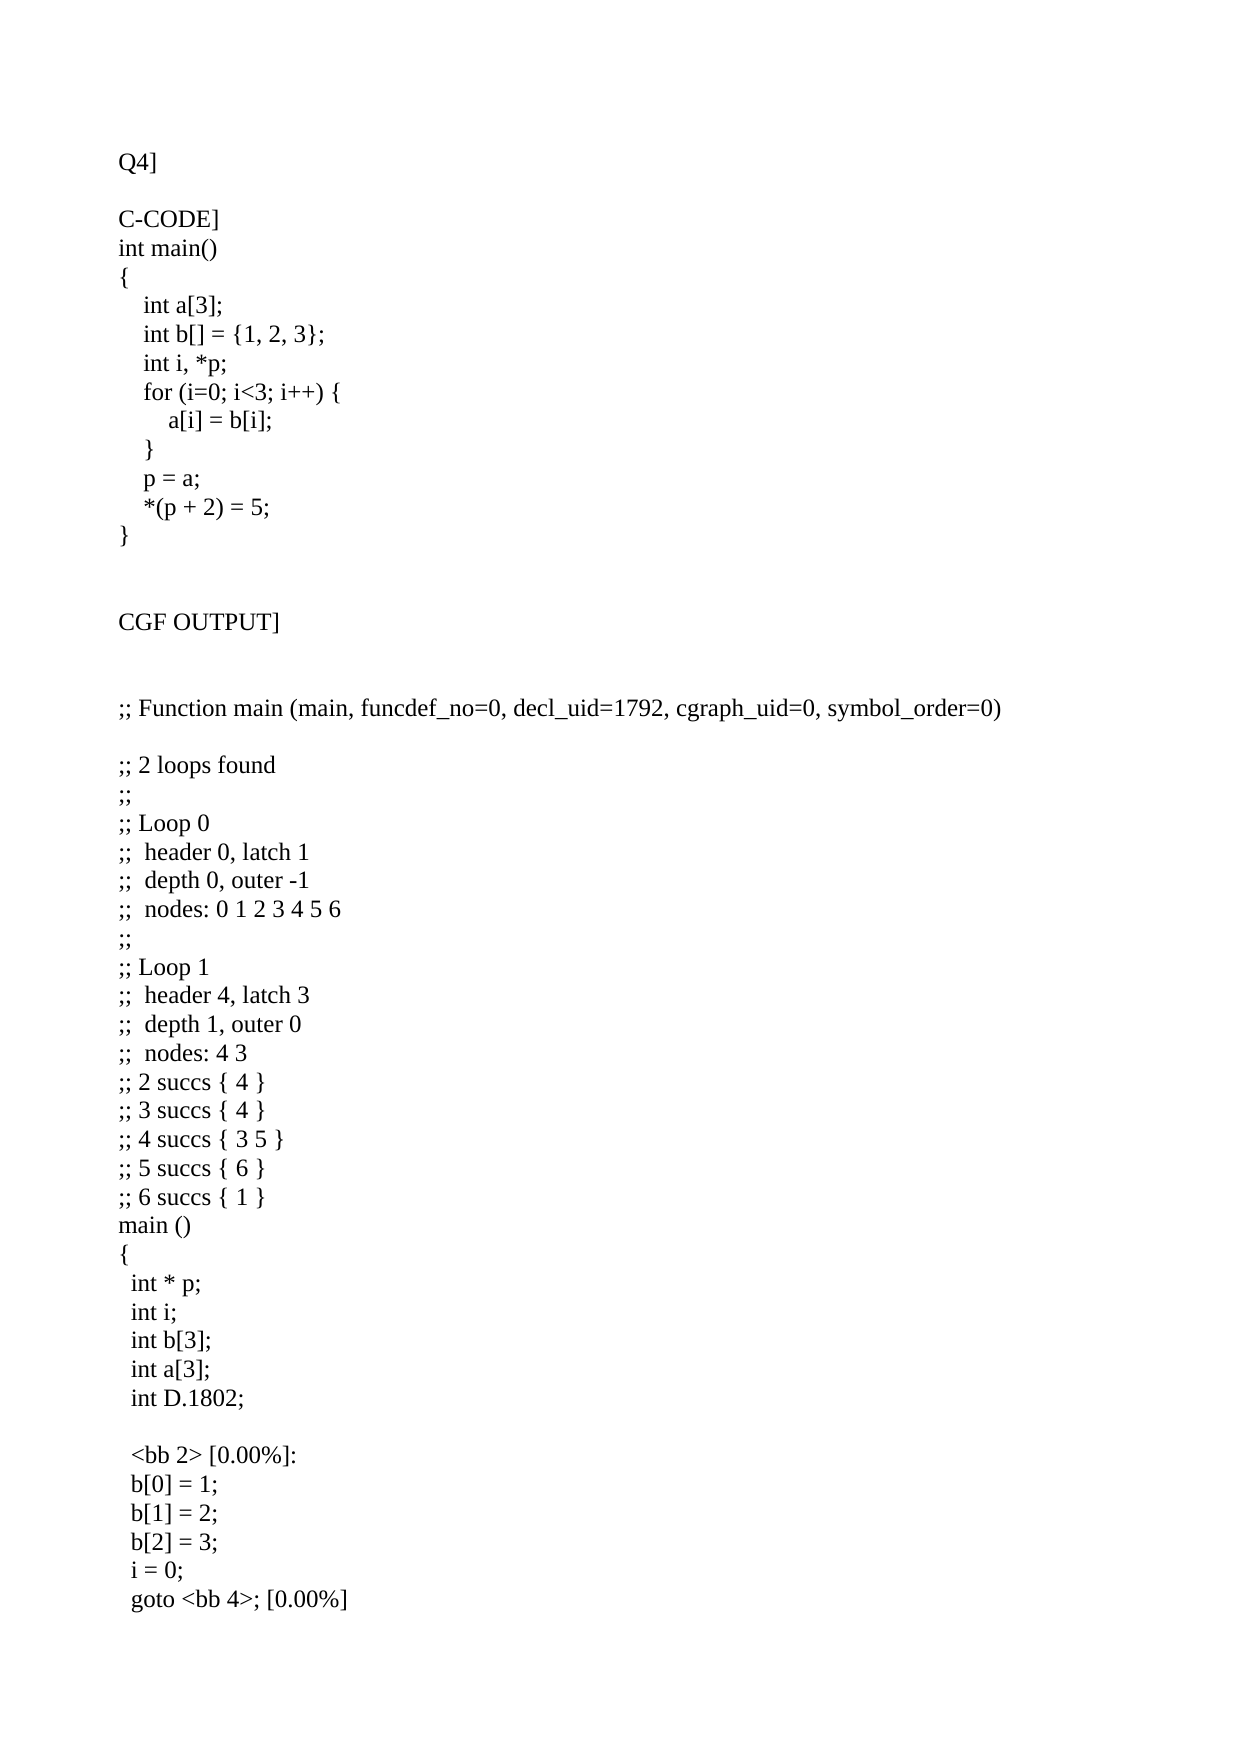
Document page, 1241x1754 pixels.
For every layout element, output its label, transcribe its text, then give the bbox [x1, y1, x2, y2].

text ;; [118, 779, 1122, 808]
text ;; nodes: 0 1 2 3 4 5 6 [118, 894, 1122, 923]
text i = 0; [118, 1556, 1122, 1584]
text ;; [118, 923, 1122, 952]
text int a[3]; [118, 1354, 1122, 1383]
text b[0] = 1; [118, 1469, 1122, 1498]
text ;; 5 succs { 6 } [118, 1153, 1122, 1182]
text main () [118, 1211, 1122, 1239]
text ;; Function main (main, funcdef_no=0, decl_uid=1792, cgraph_uid=0, symbol_order=0) [118, 693, 1122, 722]
text ;; 2 loops found [118, 751, 1122, 779]
text CGF OUTPUT] [118, 607, 1122, 636]
text ;; header 4, latch 3 [118, 981, 1122, 1009]
text ;; depth 1, outer 0 [118, 1009, 1122, 1038]
text <bb 2> [0.00%]: [118, 1441, 1122, 1469]
text b[2] = 3; [118, 1527, 1122, 1556]
text ;; Loop 1 [118, 952, 1122, 981]
text int b[] = {1, 2, 3}; [118, 319, 1122, 348]
text } [118, 434, 1122, 463]
text { [118, 262, 1122, 291]
text ;; 6 succs { 1 } [118, 1182, 1122, 1211]
text ;; 4 succs { 3 5 } [118, 1124, 1122, 1153]
text int * p; [118, 1268, 1122, 1297]
text b[1] = 2; [118, 1498, 1122, 1527]
text ;; nodes: 4 3 [118, 1038, 1122, 1067]
text int a[3]; [118, 291, 1122, 319]
text *(p + 2) = 5; [118, 492, 1122, 521]
text a[i] = b[i]; [118, 406, 1122, 434]
text int i, *p; [118, 348, 1122, 377]
text int i; [118, 1297, 1122, 1326]
text ;; header 0, latch 1 [118, 837, 1122, 866]
text ;; depth 0, outer -1 [118, 866, 1122, 894]
text { [118, 1239, 1122, 1268]
text Q4] [118, 147, 1122, 176]
text ;; 3 succs { 4 } [118, 1096, 1122, 1124]
text goto <bb 4>; [0.00%] [118, 1584, 1122, 1613]
text ;; Loop 0 [118, 808, 1122, 837]
text } [118, 521, 1122, 549]
text C-CODE] [118, 204, 1122, 233]
text for (i=0; i<3; i++) { [118, 377, 1122, 406]
text int b[3]; [118, 1326, 1122, 1354]
text ;; 2 succs { 4 } [118, 1067, 1122, 1096]
text int main() [118, 233, 1122, 262]
text int D.1802; [118, 1383, 1122, 1412]
text p = a; [118, 463, 1122, 492]
